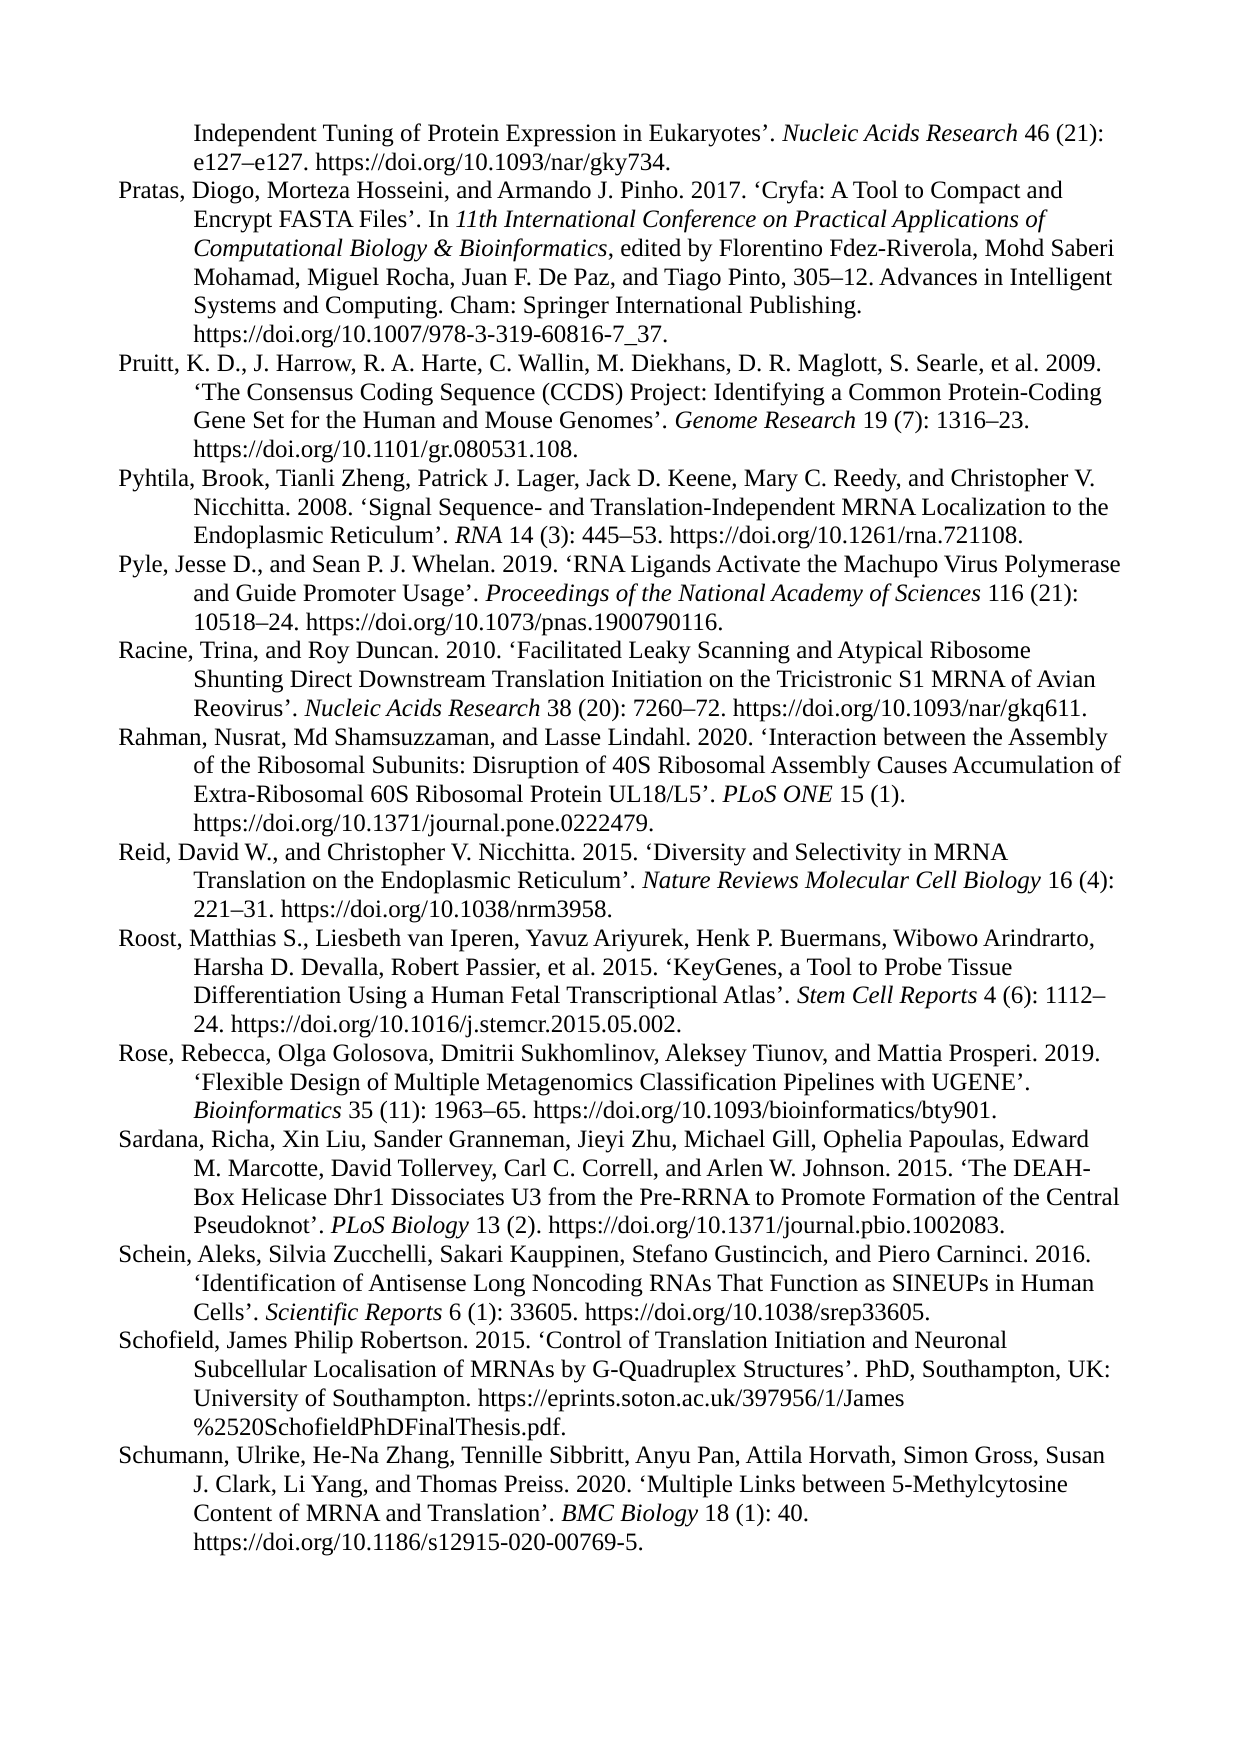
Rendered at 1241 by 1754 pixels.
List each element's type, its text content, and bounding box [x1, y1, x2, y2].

text Reid, David W., and Christopher V. Nicchitta. 2015. ‘Diversity and Selectivity in MRNA Translation on the Endoplasmic Reticulum’. Nature Reviews Molecular Cell Biology 16 (4): 221–31. https://doi.org/10.1038/nrm3958. [118, 837, 1122, 923]
text Sardana, Richa, Xin Liu, Sander Granneman, Jieyi Zhu, Michael Gill, Ophelia Papoulas, Edward M. Marcotte, David Tollervey, Carl C. Correll, and Arlen W. Johnson. 2015. ‘The DEAH-Box Helicase Dhr1 Dissociates U3 from the Pre-RRNA to Promote Formation of the Central Pseudoknot’. PLoS Biology 13 (2). https://doi.org/10.1371/journal.pbio.1002083. [118, 1124, 1122, 1239]
text Pyle, Jesse D., and Sean P. J. Whelan. 2019. ‘RNA Ligands Activate the Machupo Virus Polymerase and Guide Promoter Usage’. Proceedings of the National Academy of Sciences 116 (21): 10518–24. https://doi.org/10.1073/pnas.1900790116. [118, 549, 1122, 636]
text Pyhtila, Brook, Tianli Zheng, Patrick J. Lager, Jack D. Keene, Mary C. Reedy, and Christopher V. Nicchitta. 2008. ‘Signal Sequence- and Translation-Independent MRNA Localization to the Endoplasmic Reticulum’. RNA 14 (3): 445–53. https://doi.org/10.1261/rna.721108. [118, 463, 1122, 549]
text Pruitt, K. D., J. Harrow, R. A. Harte, C. Wallin, M. Diekhans, D. R. Maglott, S. Searle, et al. 2009. ‘The Consensus Coding Sequence (CCDS) Project: Identifying a Common Protein-Coding Gene Set for the Human and Mouse Genomes’. Genome Research 19 (7): 1316–23. https://doi.org/10.1101/gr.080531.108. [118, 348, 1122, 463]
text Pratas, Diogo, Morteza Hosseini, and Armando J. Pinho. 2017. ‘Cryfa: A Tool to Compact and Encrypt FASTA Files’. In 11th International Conference on Practical Applications of Computational Biology & Bioinformatics, edited by Florentino Fdez-Riverola, Mohd Saberi Mohamad, Miguel Rocha, Juan F. De Paz, and Tiago Pinto, 305–12. Advances in Intelligent Systems and Computing. Cham: Springer International Publishing. https://doi.org/10.1007/978-3-319-60816-7_37. [118, 176, 1122, 348]
text Independent Tuning of Protein Expression in Eukaryotes’. Nucleic Acids Research 46 (21): e127–e127. https://doi.org/10.1093/nar/gky734. [118, 118, 1122, 176]
text Roost, Matthias S., Liesbeth van Iperen, Yavuz Ariyurek, Henk P. Buermans, Wibowo Arindrarto, Harsha D. Devalla, Robert Passier, et al. 2015. ‘KeyGenes, a Tool to Probe Tissue Differentiation Using a Human Fetal Transcriptional Atlas’. Stem Cell Reports 4 (6): 1112–24. https://doi.org/10.1016/j.stemcr.2015.05.002. [118, 923, 1122, 1038]
text Schein, Aleks, Silvia Zucchelli, Sakari Kauppinen, Stefano Gustincich, and Piero Carninci. 2016. ‘Identification of Antisense Long Noncoding RNAs That Function as SINEUPs in Human Cells’. Scientific Reports 6 (1): 33605. https://doi.org/10.1038/srep33605. [118, 1239, 1122, 1326]
text Racine, Trina, and Roy Duncan. 2010. ‘Facilitated Leaky Scanning and Atypical Ribosome Shunting Direct Downstream Translation Initiation on the Tricistronic S1 MRNA of Avian Reovirus’. Nucleic Acids Research 38 (20): 7260–72. https://doi.org/10.1093/nar/gkq611. [118, 636, 1122, 722]
text Rose, Rebecca, Olga Golosova, Dmitrii Sukhomlinov, Aleksey Tiunov, and Mattia Prosperi. 2019. ‘Flexible Design of Multiple Metagenomics Classification Pipelines with UGENE’. Bioinformatics 35 (11): 1963–65. https://doi.org/10.1093/bioinformatics/bty901. [118, 1038, 1122, 1124]
text Schofield, James Philip Robertson. 2015. ‘Control of Translation Initiation and Neuronal Subcellular Localisation of MRNAs by G-Quadruplex Structures’. PhD, Southampton, UK: University of Southampton. https://eprints.soton.ac.uk/397956/1/James%2520SchofieldPhDFinalThesis.pdf. [118, 1326, 1122, 1441]
text Rahman, Nusrat, Md Shamsuzzaman, and Lasse Lindahl. 2020. ‘Interaction between the Assembly of the Ribosomal Subunits: Disruption of 40S Ribosomal Assembly Causes Accumulation of Extra-Ribosomal 60S Ribosomal Protein UL18/L5’. PLoS ONE 15 (1). https://doi.org/10.1371/journal.pone.0222479. [118, 722, 1122, 837]
text Schumann, Ulrike, He-Na Zhang, Tennille Sibbritt, Anyu Pan, Attila Horvath, Simon Gross, Susan J. Clark, Li Yang, and Thomas Preiss. 2020. ‘Multiple Links between 5-Methylcytosine Content of MRNA and Translation’. BMC Biology 18 (1): 40. https://doi.org/10.1186/s12915-020-00769-5. [118, 1441, 1122, 1556]
